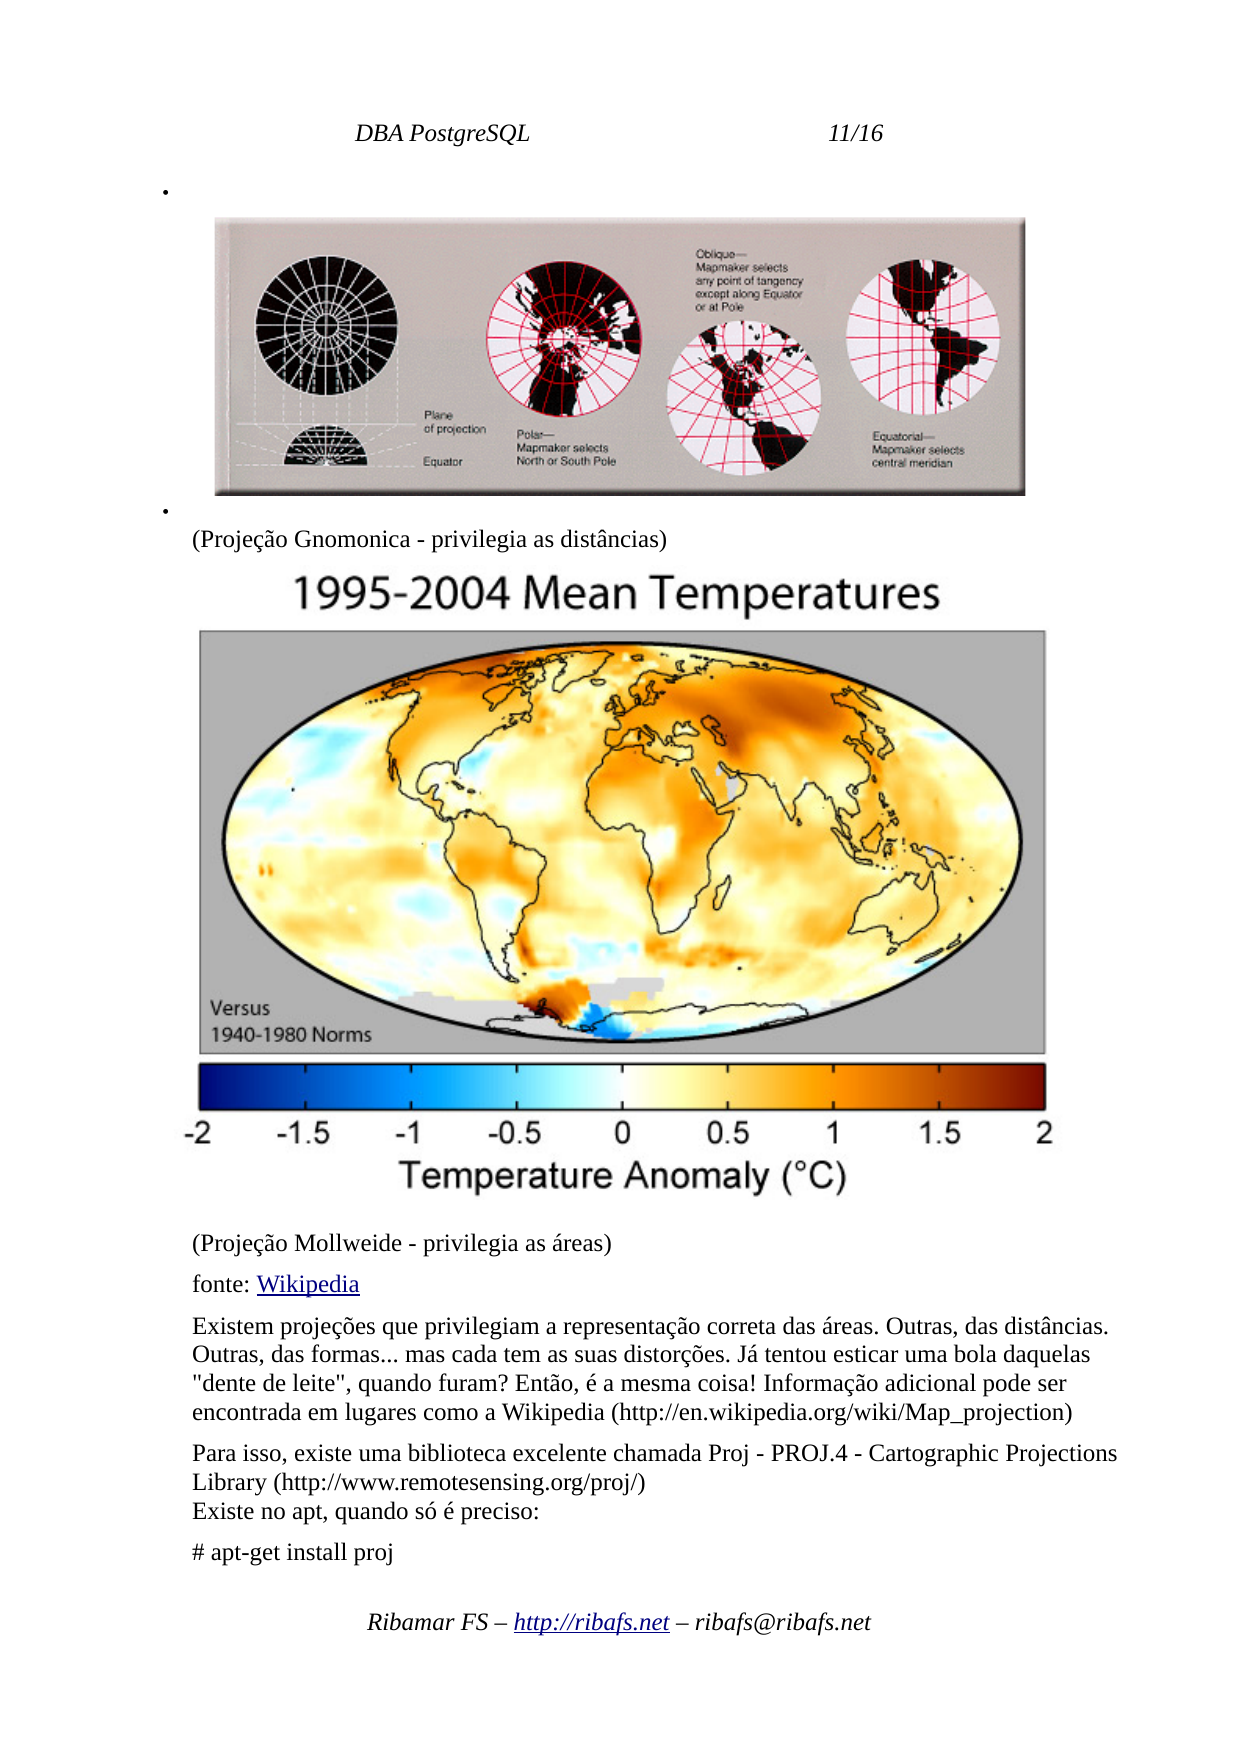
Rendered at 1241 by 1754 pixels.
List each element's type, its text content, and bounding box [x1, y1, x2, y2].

picture [214, 217, 1026, 496]
list (Projeção Mollweide - privilegia as áreas) [162, 565, 1122, 1257]
list # apt-get install proj [162, 1537, 1122, 1566]
list fonte: Wikipedia [162, 1269, 1122, 1298]
list Existem projeções que privilegiam a representação correta das áreas. Outras, das distâncias. Outras, das formas... mas cada tem as suas distorções. Já tentou esticar uma bola daquelas "dente de leite", quando furam? Então, é a mesma coisa! Informação adicional pode ser encontrada em lugares como a Wikipedia (http://en.wikipedia.org/wiki/Map_projection) [162, 1311, 1122, 1426]
picture [173, 565, 1067, 1200]
list Para isso, existe uma biblioteca excelente chamada Proj - PROJ.4 - Cartographic Projections Library (http://www.remotesensing.org/proj/) Existe no apt, quando só é preciso: [162, 1438, 1122, 1524]
list (Projeção Gnomonica - privilegia as distâncias) [162, 218, 1122, 553]
